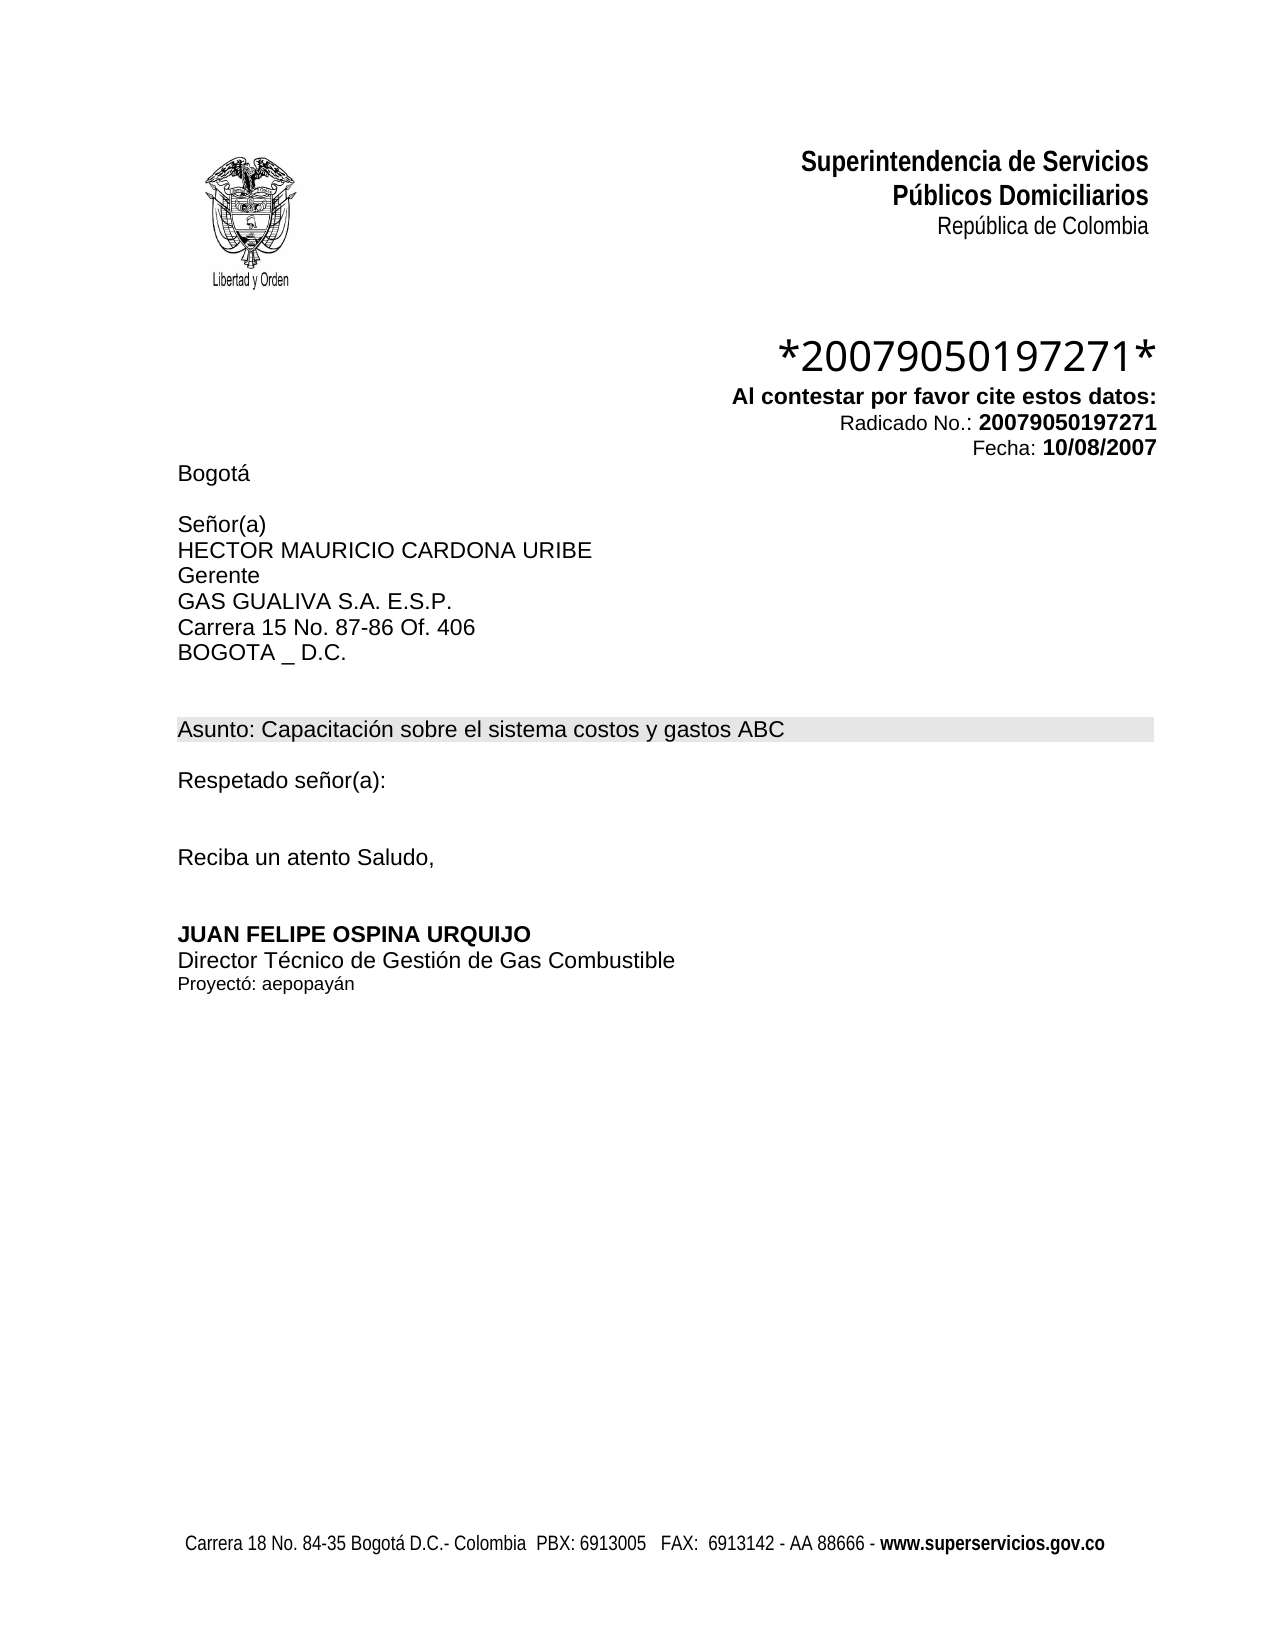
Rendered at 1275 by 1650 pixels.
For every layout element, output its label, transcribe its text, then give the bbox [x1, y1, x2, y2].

text Reciba un atento Saludo, [177, 845, 1157, 871]
text BOGOTA _ D.C. [177, 640, 1157, 666]
text Fecha: 10/08/2007 [177, 435, 1157, 461]
text Carrera 15 No. 87-86 Of. 406 [177, 614, 1157, 640]
text Señor(a) [177, 512, 1157, 537]
text JUAN FELIPE OSPINA URQUIJO [177, 922, 1157, 947]
picture [193, 153, 308, 291]
text Bogotá [177, 461, 1157, 486]
text GAS GUALIVA S.A. E.S.P. [177, 589, 1157, 614]
text Gerente [177, 563, 1157, 589]
text Al contestar por favor cite estos datos: [177, 384, 1157, 409]
text Asunto: Capacitación sobre el sistema costos y gastos ABC [177, 717, 1157, 742]
text Proyectó: aepopayán [177, 973, 1157, 994]
text *20079050197271* [177, 327, 1157, 384]
text HECTOR MAURICIO CARDONA URIBE [177, 537, 1157, 563]
text Respetado señor(a): [177, 768, 1157, 794]
text Radicado No.: 20079050197271 [177, 409, 1157, 435]
text Director Técnico de Gestión de Gas Combustible [177, 947, 1157, 973]
